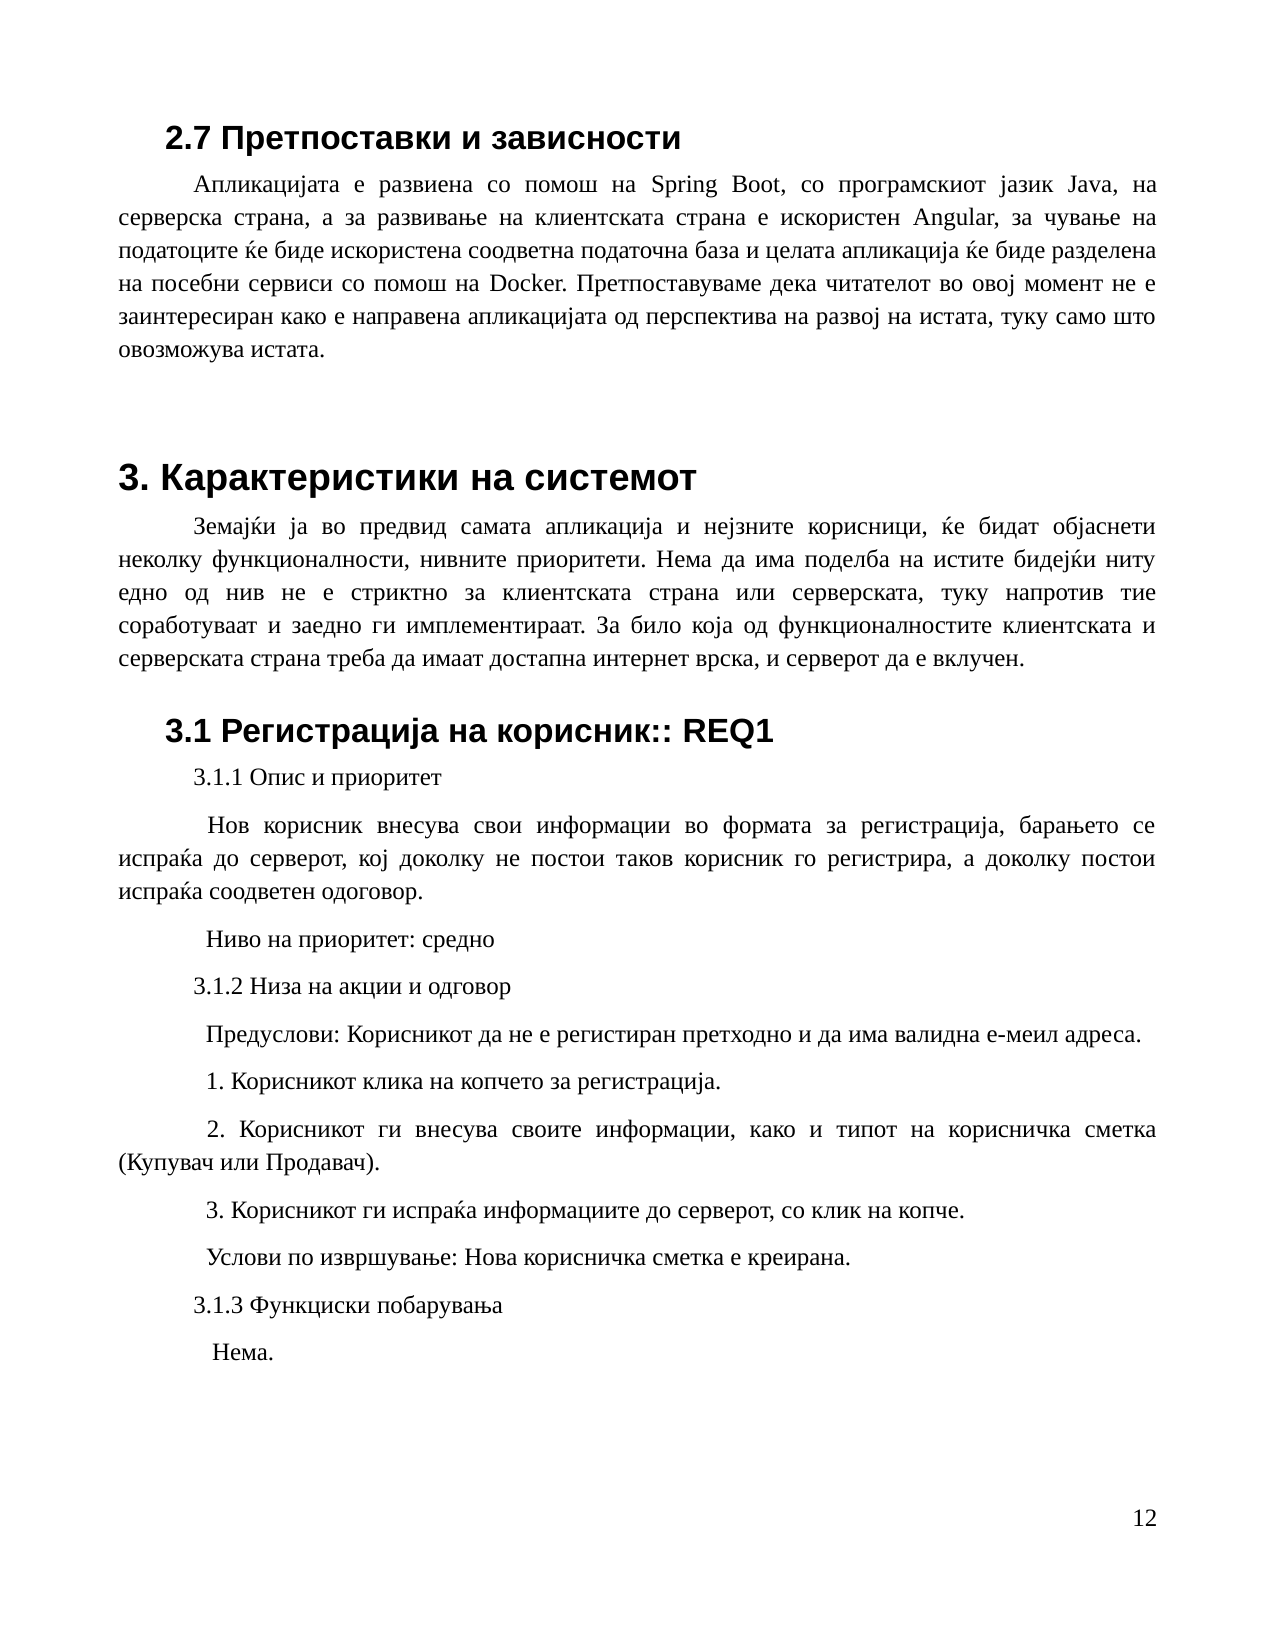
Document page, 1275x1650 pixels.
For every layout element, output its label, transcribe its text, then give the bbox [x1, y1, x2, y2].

text Услови по извршување: Нова корисничка сметка е креирана. [118, 1242, 1157, 1271]
text Предуслови: Корисникот да не е регистиран претходно и да има валидна е-меил адреса. [118, 1019, 1157, 1048]
text Земајќи ја во предвид самата апликација и нејзните корисници, ќе бидат објаснети неколку функционалности, нивните приоритети. Нема да има поделба на истите бидејќи ниту едно од нив не е стриктно за клиентската страна или серверската, туку напротив тие соработуваат и заедно ги имплементираат. За било која од функционалностите клиентската и серверската страна треба да имаат достапна интернет врска, и серверот да е вклучен. [118, 511, 1157, 672]
text 1. Корисникот клика на копчето за регистрација. [118, 1066, 1157, 1095]
text 2. Корисникот ги внесува своите информации, како и типот на корисничка сметка (Купувач или Продавач). [118, 1114, 1157, 1176]
text 3. Корисникот ги испраќа информациите до серверот, со клик на копче. [118, 1195, 1157, 1223]
text Нема. [118, 1337, 1157, 1366]
text Апликацијата е развиена со помош на Spring Boot, со програмскиот јазик Java, на серверска страна, а за развивање на клиентската страна е искористен Angular, за чување на податоците ќе биде искористена соодветна податочна база и целата апликација ќе биде разделена на посебни сервиси со помош на Docker. Претпоставуваме дека читателот во овој момент не е заинтересиран како е направена апликацијата од перспектива на развој на истата, туку само што овозможува истата. [118, 169, 1157, 363]
subtitle 3.1 Регистрација на корисник:: REQ1 [118, 711, 1157, 750]
text Ниво на приоритет: средно [118, 924, 1157, 952]
subtitle 2.7 Претпоставки и зависности [118, 118, 1157, 157]
text 3.1.1 Опис и приоритет [118, 762, 1157, 791]
text 3.1.2 Низа на акции и одговор [118, 971, 1157, 1000]
text 3.1.3 Функциски побарувања [118, 1290, 1157, 1319]
subtitle 3. Карактеристики на системот [118, 454, 1157, 498]
text Нов корисник внесува свои информации во формата за регистрација, барањето се испраќа до серверот, кој доколку не постои таков корисник го регистрира, а доколку постои испраќа соодветен одоговор. [118, 810, 1157, 905]
